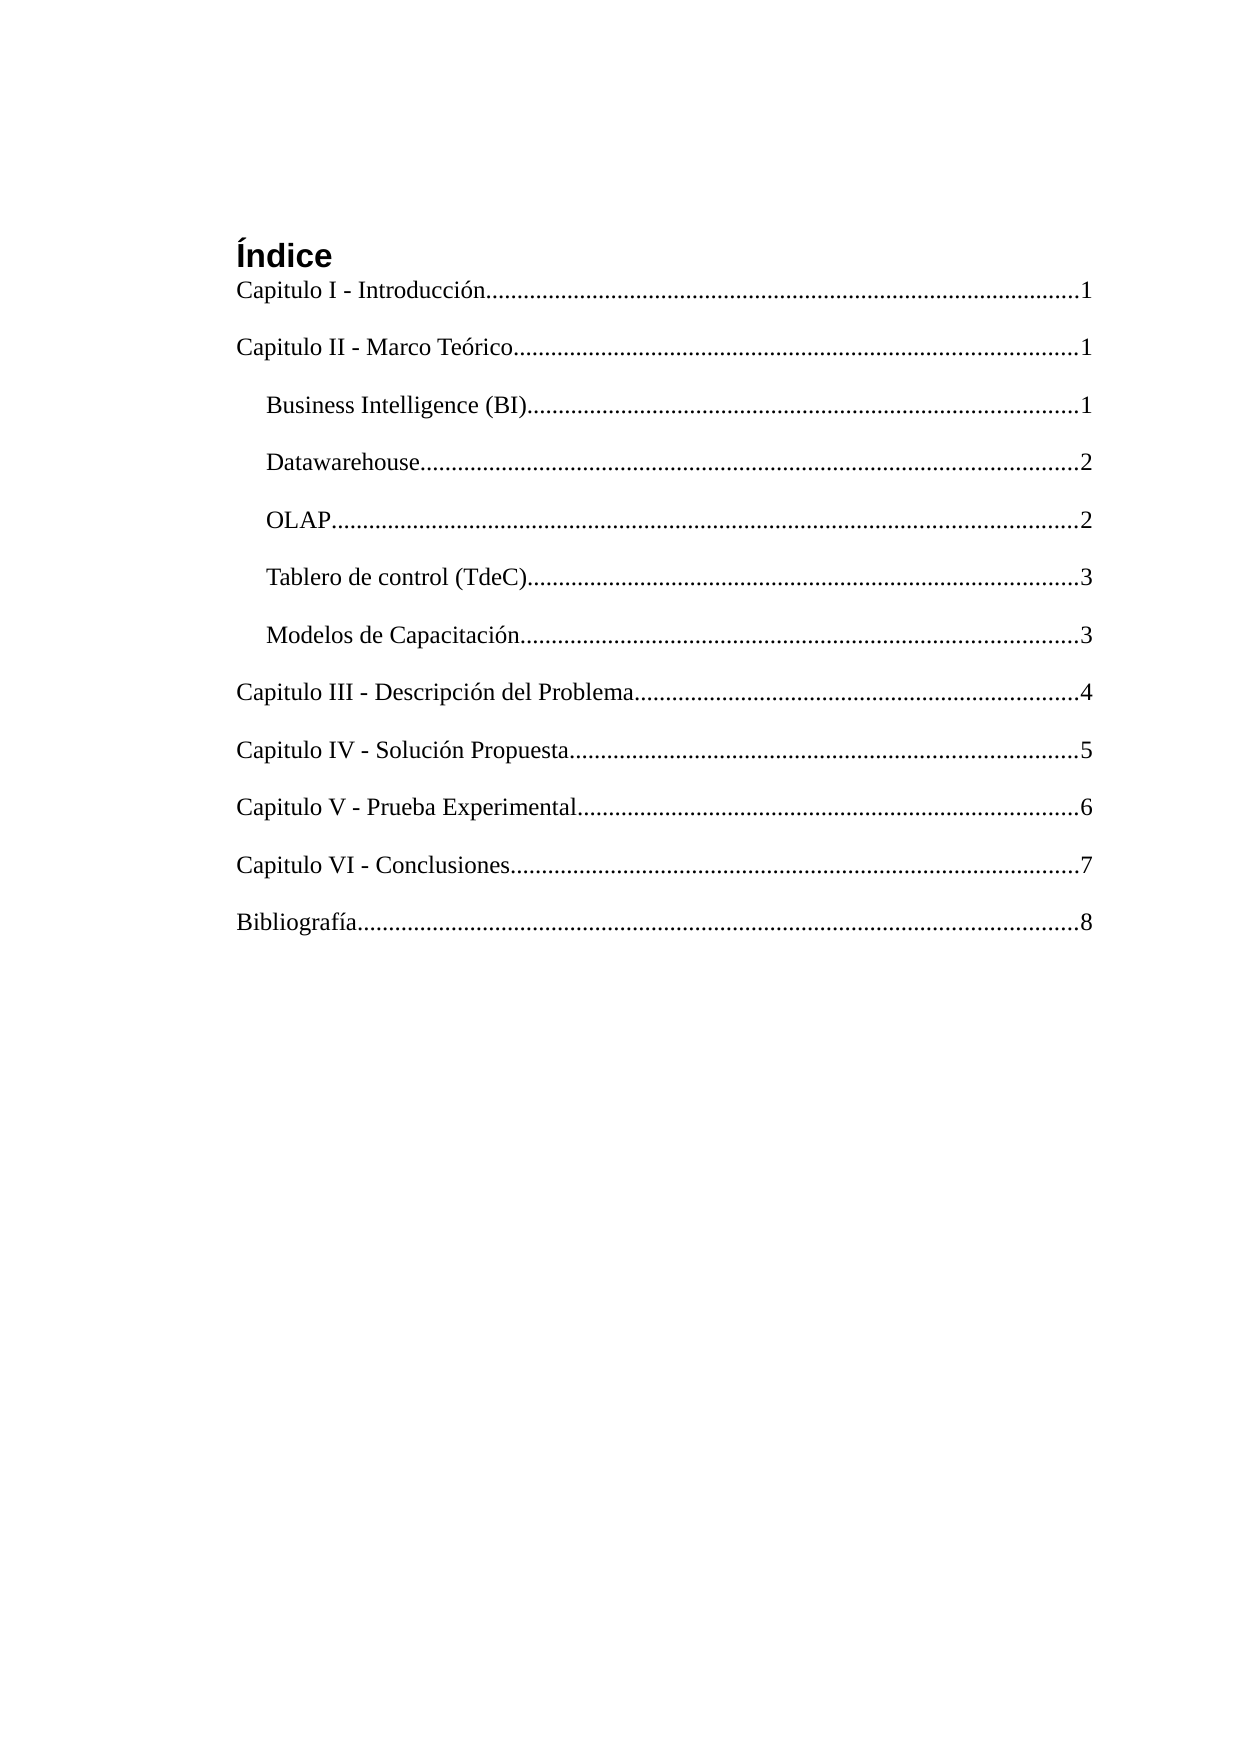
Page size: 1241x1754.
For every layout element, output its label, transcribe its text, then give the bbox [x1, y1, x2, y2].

text Capitulo IV - Solución Propuesta 5 [236, 735, 1093, 763]
text Tablero de control (TdeC) 3 [266, 562, 1093, 591]
text Capitulo III - Descripción del Problema 4 [236, 677, 1093, 706]
text Datawarehouse 2 [266, 447, 1093, 476]
text Capitulo II - Marco Teórico 1 [236, 332, 1093, 361]
text OLAP 2 [266, 505, 1093, 533]
text Capitulo VI - Conclusiones 7 [236, 850, 1093, 878]
text Modelos de Capacitación 3 [266, 620, 1093, 648]
text Bibliografía 8 [236, 907, 1093, 936]
text Capitulo I - Introducción 1 [236, 275, 1093, 303]
text Capitulo V - Prueba Experimental 6 [236, 792, 1093, 821]
subtitle Índice [236, 236, 1093, 275]
text Business Intelligence (BI) 1 [266, 390, 1093, 418]
